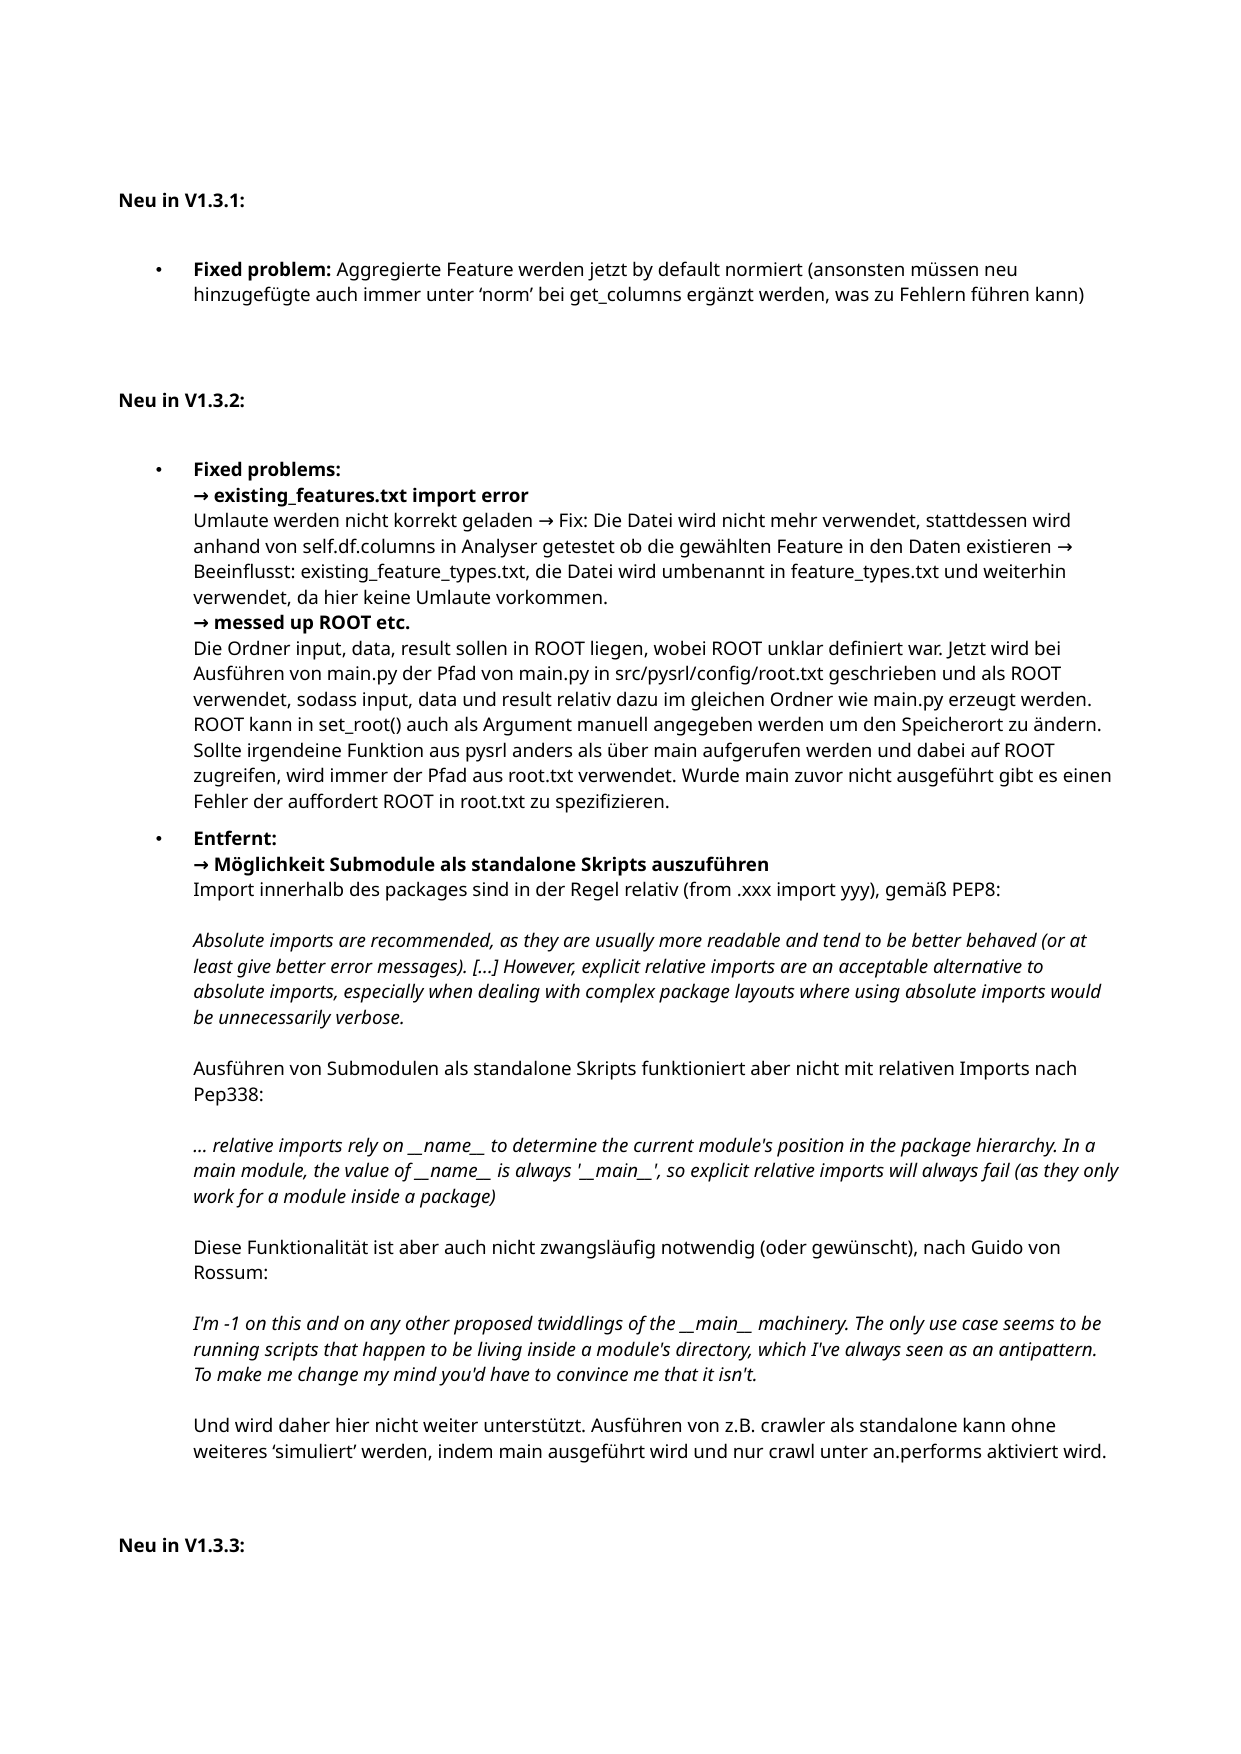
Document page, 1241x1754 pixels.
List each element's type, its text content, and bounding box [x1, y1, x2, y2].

text Neu in V1.3.3: [118, 1532, 1122, 1558]
list Fixed problem: Aggregierte Feature werden jetzt by default normiert (ansonsten müssen neu hinzugefügte auch immer unter ‘norm’ bei get_columns ergänzt werden, was zu Fehlern führen kann) [156, 256, 1122, 307]
list Fixed problems: → existing_features.txt import error Umlaute werden nicht korrekt geladen → Fix: Die Datei wird nicht mehr verwendet, stattdessen wird anhand von self.df.columns in Analyser getestet ob die gewählten Feature in den Daten existieren → Beeinflusst: existing_feature_types.txt, die Datei wird umbenannt in feature_types.txt und weiterhin verwendet, da hier keine Umlaute vorkommen. → messed up ROOT etc. Die Ordner input, data, result sollen in ROOT liegen, wobei ROOT unklar definiert war. Jetzt wird bei Ausführen von main.py der Pfad von main.py in src/pysrl/config/root.txt geschrieben und als ROOT verwendet, sodass input, data und result relativ dazu im gleichen Ordner wie main.py erzeugt werden. ROOT kann in set_root() auch als Argument manuell angegeben werden um den Speicherort zu ändern. Sollte irgendeine Funktion aus pysrl anders als über main aufgerufen werden und dabei auf ROOT zugreifen, wird immer der Pfad aus root.txt verwendet. Wurde main zuvor nicht ausgeführt gibt es einen Fehler der auffordert ROOT in root.txt zu spezifizieren. [156, 456, 1122, 814]
text Neu in V1.3.2: [118, 388, 1122, 413]
text Neu in V1.3.1: [118, 187, 1122, 212]
list Entfernt: → Möglichkeit Submodule als standalone Skripts auszuführen Import innerhalb des packages sind in der Regel relativ (from .xxx import yyy), gemäß PEP8: Absolute imports are recommended, as they are usually more readable and tend to be better behaved (or at least give better error messages). [...] However, explicit relative imports are an acceptable alternative to absolute imports, especially when dealing with complex package layouts where using absolute imports would be unnecessarily verbose. Ausführen von Submodulen als standalone Skripts funktioniert aber nicht mit relativen Imports nach Pep338: ... relative imports rely on __name__ to determine the current module's position in the package hierarchy. In a main module, the value of __name__ is always '__main__', so explicit relative imports will always fail (as they only work for a module inside a package) Diese Funktionalität ist aber auch nicht zwangsläufig notwendig (oder gewünscht), nach Guido von Rossum: I'm -1 on this and on any other proposed twiddlings of the __main__ machinery. The only use case seems to be running scripts that happen to be living inside a module's directory, which I've always seen as an antipattern. To make me change my mind you'd have to convince me that it isn't. Und wird daher hier nicht weiter unterstützt. Ausführen von z.B. crawler als standalone kann ohne weiteres ‘simuliert’ werden, indem main ausgeführt wird und nur crawl unter an.performs aktiviert wird. [156, 826, 1122, 1464]
